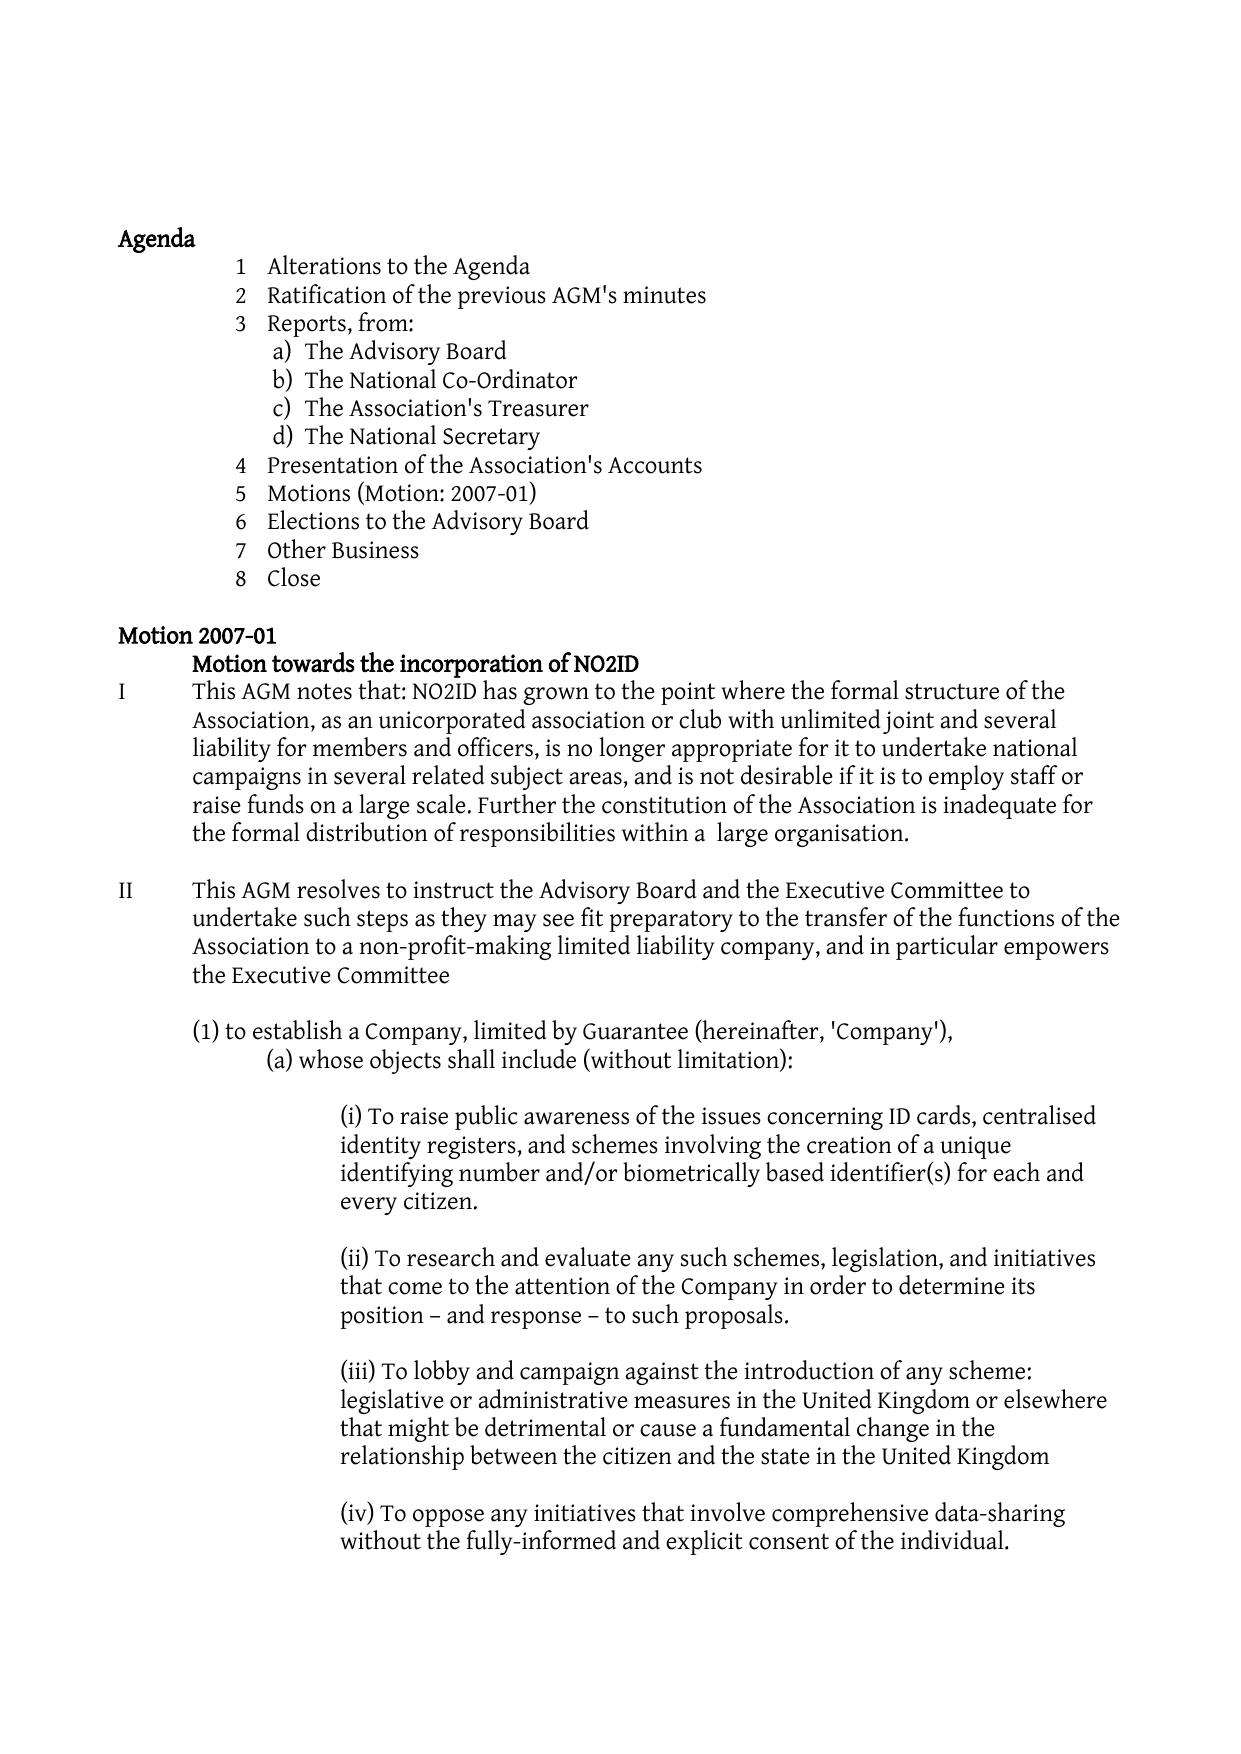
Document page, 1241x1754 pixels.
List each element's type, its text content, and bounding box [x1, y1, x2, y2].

text Motion towards the incorporation of NO2ID [118, 650, 1122, 678]
text Agenda [118, 225, 1122, 253]
list Reports, from: [229, 310, 1122, 338]
list The National Secretary [267, 423, 1122, 452]
list Presentation of the Association's Accounts [229, 452, 1122, 480]
list The Advisory Board [267, 338, 1122, 367]
list The Association's Treasurer [267, 395, 1122, 423]
list Elections to the Advisory Board [229, 508, 1122, 537]
list Alterations to the Agenda [229, 253, 1122, 282]
text (ii) To research and evaluate any such schemes, legislation, and initiatives that come to the attention of the Company in order to determine its position – and response – to such proposals. [118, 1245, 1122, 1330]
list Motions (Motion: 2007-01) [229, 480, 1122, 508]
list The National Co-Ordinator [267, 367, 1122, 395]
text Motion 2007-01 [118, 622, 1122, 650]
text (a) whose objects shall include (without limitation): [118, 1047, 1122, 1075]
text I This AGM notes that: NO2ID has grown to the point where the formal structure of the Association, as an unicorporated association or club with unlimited joint and several liability for members and officers, is no longer appropriate for it to undertake national campaigns in several related subject areas, and is not desirable if it is to employ staff or raise funds on a large scale. Further the constitution of the Association is inadequate for the formal distribution of responsibilities within a large organisation. [118, 678, 1122, 848]
text (iv) To oppose any initiatives that involve comprehensive data-sharing without the fully-informed and explicit consent of the individual. [118, 1500, 1122, 1557]
text (1) to establish a Company, limited by Guarantee (hereinafter, 'Company'), [118, 1018, 1122, 1047]
list Ratification of the previous AGM's minutes [229, 282, 1122, 310]
text (i) To raise public awareness of the issues concerning ID cards, centralised identity registers, and schemes involving the creation of a unique identifying number and/or biometrically based identifier(s) for each and every citizen. [118, 1103, 1122, 1217]
text II This AGM resolves to instruct the Advisory Board and the Executive Committee to undertake such steps as they may see fit preparatory to the transfer of the functions of the Association to a non-profit-making limited liability company, and in particular empowers the Executive Committee [118, 877, 1122, 990]
text (iii) To lobby and campaign against the introduction of any scheme: legislative or administrative measures in the United Kingdom or elsewhere that might be detrimental or cause a fundamental change in the relationship between the citizen and the state in the United Kingdom [118, 1358, 1122, 1472]
list Other Business [229, 537, 1122, 565]
list Close [229, 565, 1122, 593]
